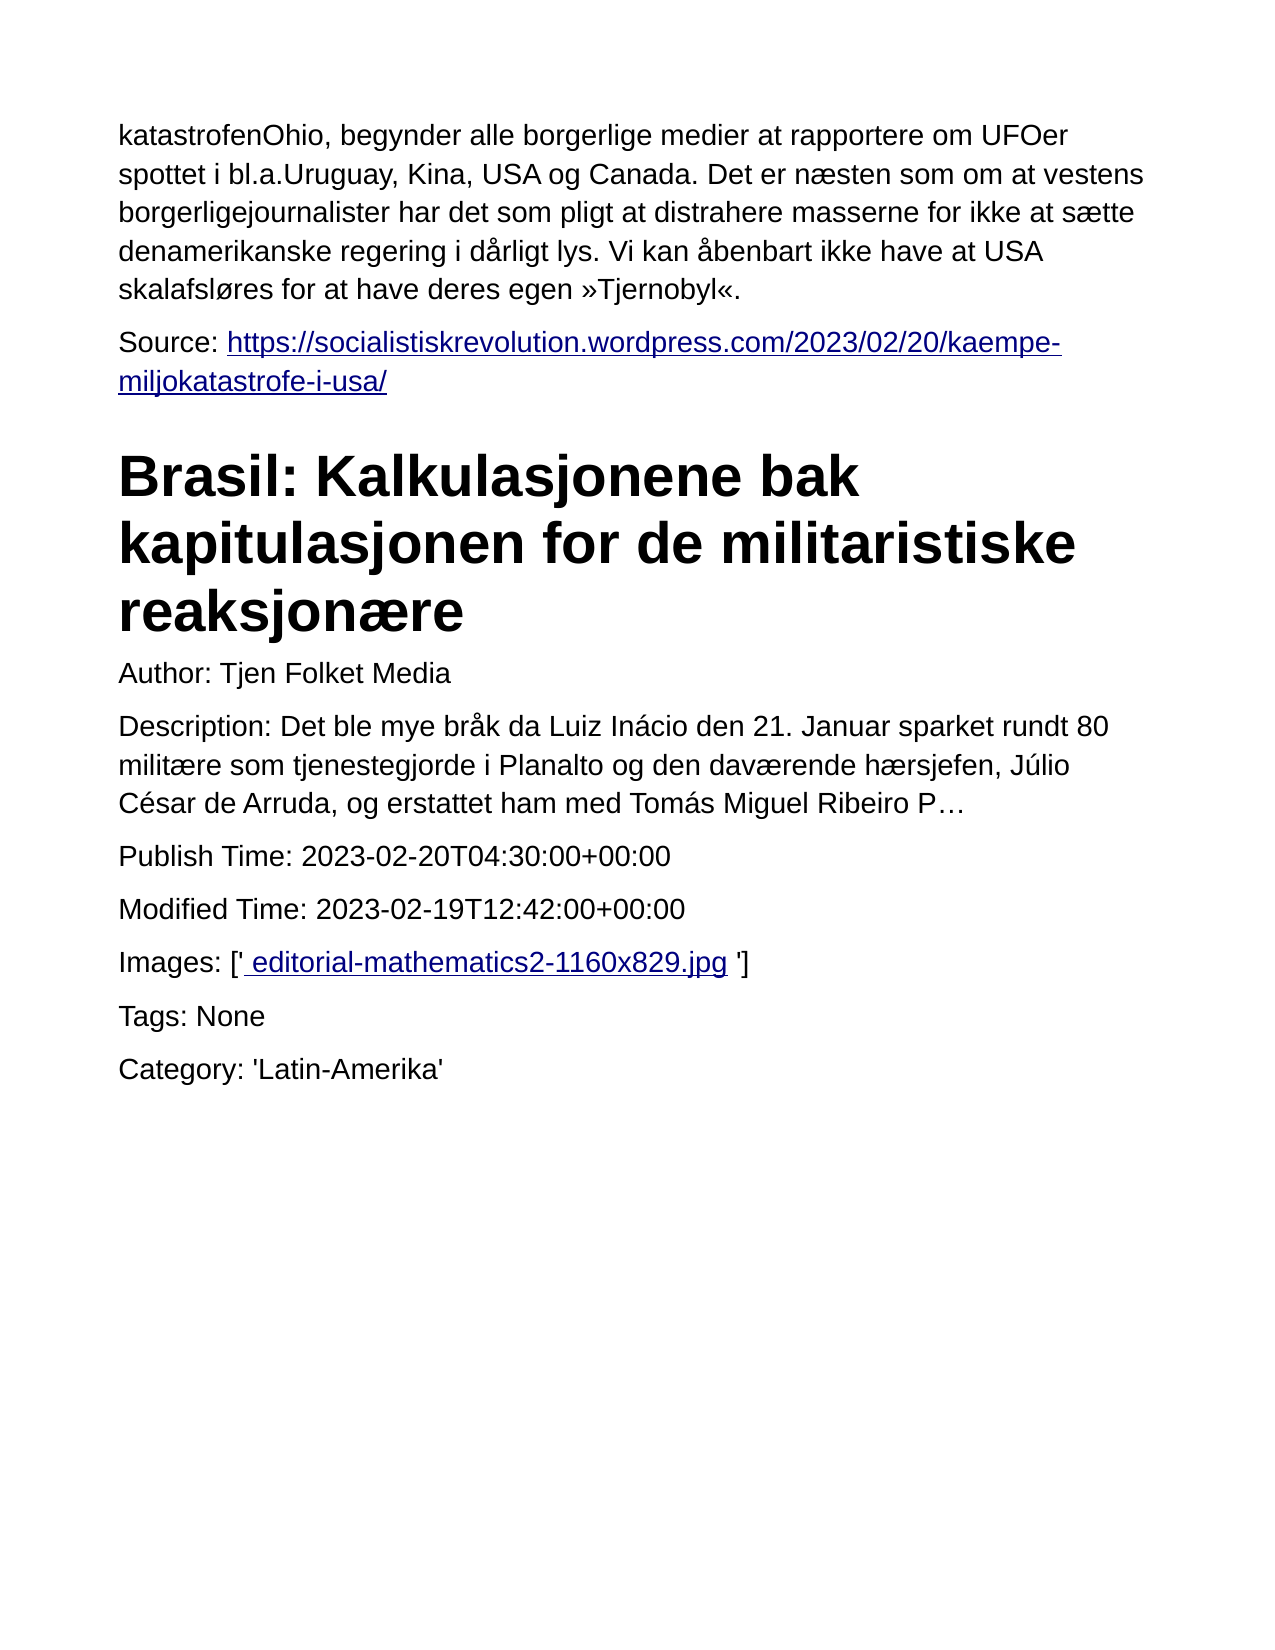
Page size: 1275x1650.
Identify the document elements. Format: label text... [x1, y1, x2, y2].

text Images: [' editorial-mathematics2-1160x829.jpg '] [118, 945, 1157, 979]
text katastrofenOhio, begynder alle borgerlige medier at rapportere om UFOer spottet i bl.a.Uruguay, Kina, USA og Canada. Det er næsten som om at vestens borgerligejournalister har det som pligt at distrahere masserne for ikke at sætte denamerikanske regering i dårligt lys. Vi kan åbenbart ikke have at USA skalafsløres for at have deres egen »Tjernobyl«. [118, 118, 1157, 306]
text Modified Time: 2023-02-19T12:42:00+00:00 [118, 892, 1157, 926]
text Source: https://socialistiskrevolution.wordpress.com/2023/02/20/kaempe-miljokatastrofe-i-usa/ [118, 325, 1157, 397]
text Description: Det ble mye bråk da Luiz Inácio den 21. Januar sparket rundt 80 militære som tjenestegjorde i Planalto og den daværende hærsjefen, Júlio César de Arruda, og erstattet ham med Tomás Miguel Ribeiro P… [118, 709, 1157, 819]
text Author: Tjen Folket Media [118, 656, 1157, 689]
subtitle Brasil: Kalkulasjonene bak kapitulasjonen for de militaristiske reaksjonære [118, 442, 1157, 643]
text Tags: None [118, 998, 1157, 1032]
text Publish Time: 2023-02-20T04:30:00+00:00 [118, 839, 1157, 873]
text Category: 'Latin-Amerika' [118, 1052, 1157, 1085]
